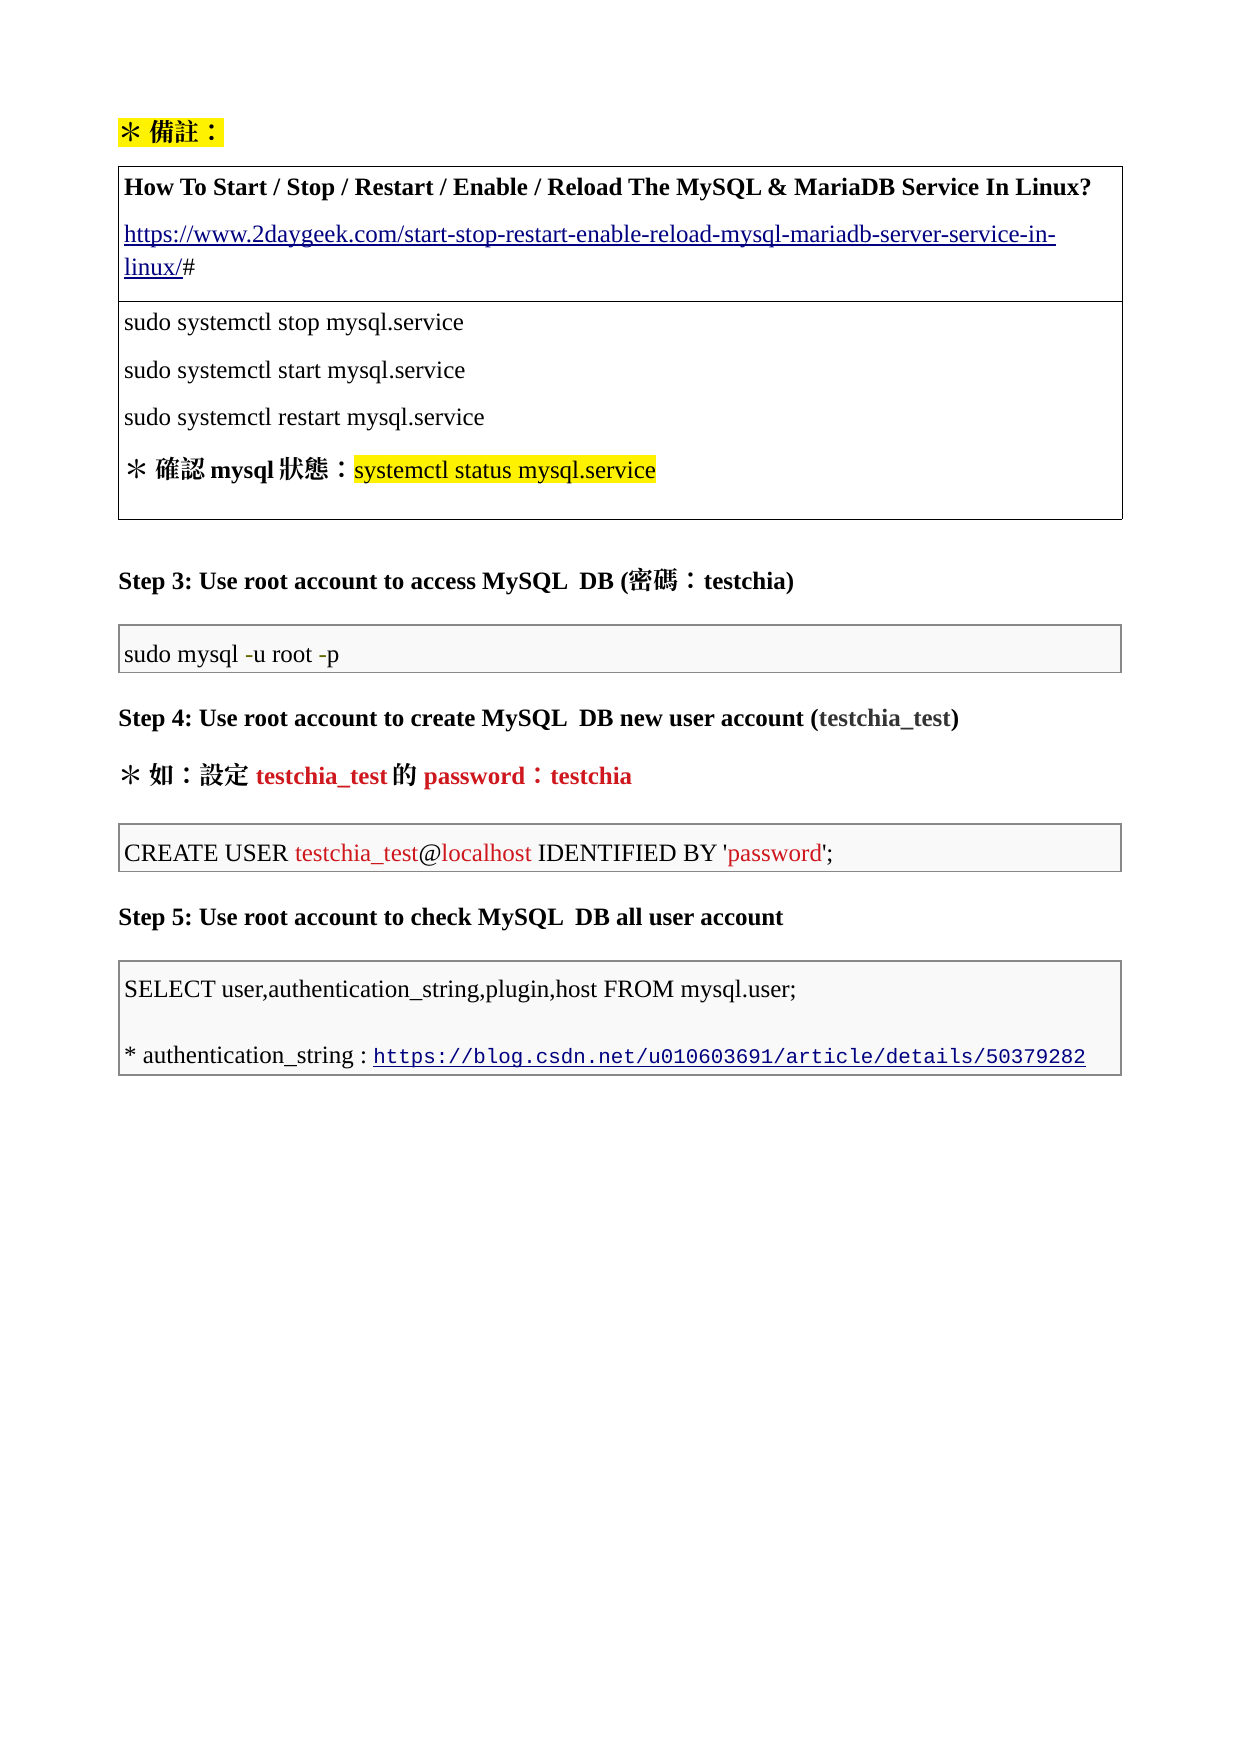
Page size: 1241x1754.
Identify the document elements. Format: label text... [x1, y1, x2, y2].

text ＊ 備註： [118, 118, 1122, 147]
table_cell sudo systemctl stop mysql.service sudo systemctl start mysql.service sudo systemctl restart mysql.service ＊ 確認mysql狀態：systemctl status mysql.service [119, 302, 1122, 519]
table_header How To Start / Stop / Restart / Enable / Reload The MySQL & MariaDB Service In Linux? https://www.2daygeek.com/start-stop-restart-enable-reload-mysql-mariadb-server-service-in-linux/# [119, 167, 1122, 301]
subtitle Step 5: Use root account to check MySQL DB all user account [118, 902, 1122, 931]
subtitle Step 3: Use root account to access MySQL DB (密碼：testchia) [118, 566, 1122, 595]
text * authentication_string : https://blog.csdn.net/u010603691/article/details/50379282 [120, 1027, 1120, 1074]
text SELECT user,authentication_string,plugin,host FROM mysql.user; [120, 962, 1120, 1003]
text CREATE USER testchia_test@localhost IDENTIFIED BY 'password'; [120, 825, 1120, 871]
subtitle Step 4: Use root account to create MySQL DB new user account (testchia_test) [118, 703, 1122, 731]
text sudo mysql -u root -p [120, 626, 1120, 672]
text ＊ 如：設定 testchia_test的 password：testchia [118, 761, 1122, 789]
